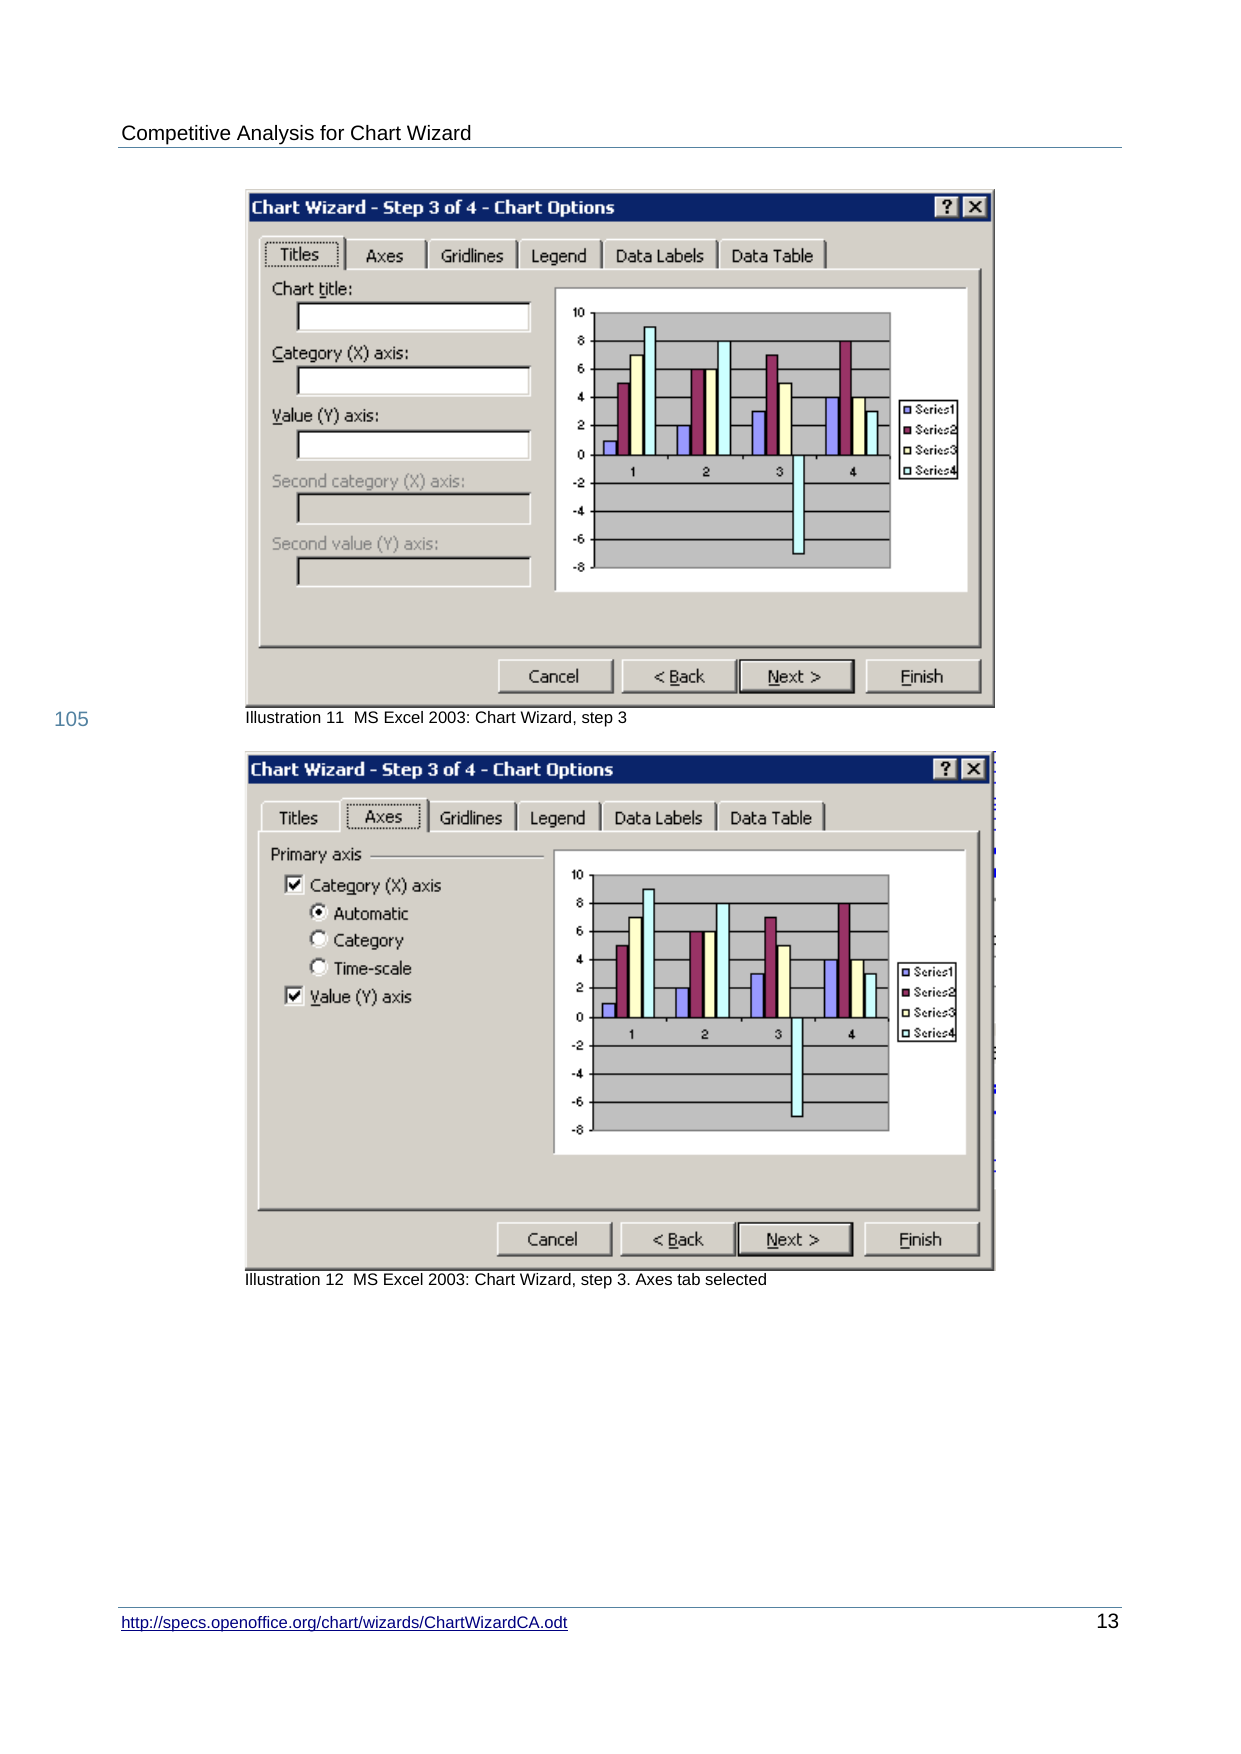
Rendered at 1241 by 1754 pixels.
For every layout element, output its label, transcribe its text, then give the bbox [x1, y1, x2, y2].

picture [245, 189, 995, 708]
text Illustration 11 MS Excel 2003: Chart Wizard, step 3 [245, 708, 995, 727]
text Illustration 12 MS Excel 2003: Chart Wizard, step 3. Axes tab selected [244, 1271, 996, 1289]
picture [244, 751, 996, 1271]
